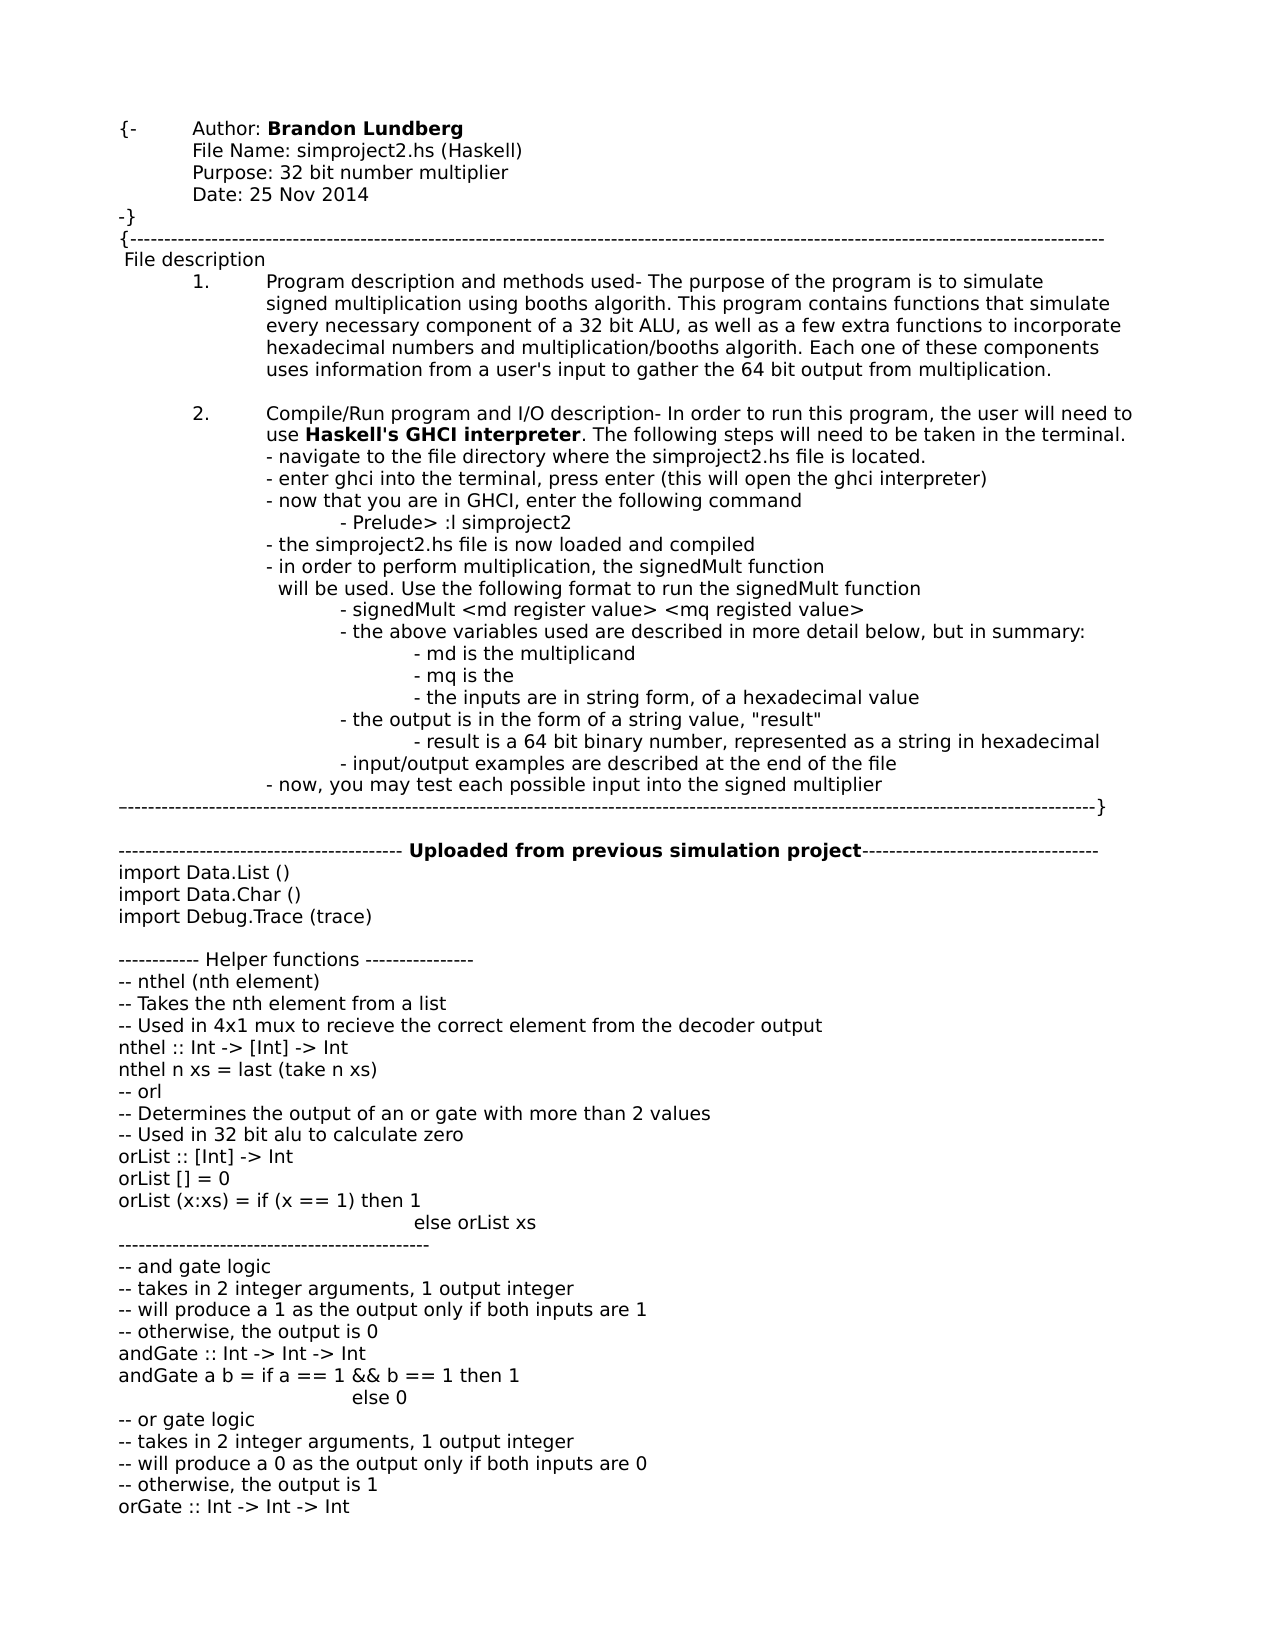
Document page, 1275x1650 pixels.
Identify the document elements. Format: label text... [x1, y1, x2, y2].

text –-----------------------------------------------------------------------------------------------------------------------------------------------} [118, 796, 1157, 818]
text import Data.List () [118, 862, 1157, 884]
text -- otherwise, the output is 1 [118, 1474, 1157, 1496]
text -- Determines the output of an or gate with more than 2 values [118, 1102, 1157, 1124]
text - now, you may test each possible input into the signed multiplier [118, 774, 1157, 796]
text - md is the multiplicand [118, 643, 1157, 665]
text - the output is in the form of a string value, "result" [118, 709, 1157, 731]
text ------------ Helper functions ---------------- [118, 949, 1157, 971]
text import Debug.Trace (trace) [118, 906, 1157, 927]
text else orList xs [118, 1212, 1157, 1234]
text -- will produce a 0 as the output only if both inputs are 0 [118, 1452, 1157, 1474]
text File description [118, 249, 1157, 271]
text Purpose: 32 bit number multiplier [118, 162, 1157, 184]
text -- will produce a 1 as the output only if both inputs are 1 [118, 1299, 1157, 1321]
text -- Takes the nth element from a list [118, 993, 1157, 1015]
text 1. Program description and methods used- The purpose of the program is to simulate [118, 271, 1157, 293]
text - mq is the [118, 665, 1157, 687]
text ---------------------------------------------- [118, 1234, 1157, 1256]
text - enter ghci into the terminal, press enter (this will open the ghci interpreter) [118, 468, 1157, 490]
text - in order to perform multiplication, the signedMult function [118, 556, 1157, 577]
text -- or gate logic [118, 1409, 1157, 1431]
text andGate :: Int -> Int -> Int [118, 1343, 1157, 1365]
text 2. Compile/Run program and I/O description- In order to run this program, the user will need to use Haskell's GHCI interpreter. The following steps will need to be taken in the terminal. [118, 402, 1157, 446]
text hexadecimal numbers and multiplication/booths algorith. Each one of these components [118, 337, 1157, 359]
text orGate :: Int -> Int -> Int [118, 1496, 1157, 1518]
text - now that you are in GHCI, enter the following command [118, 490, 1157, 512]
text signed multiplication using booths algorith. This program contains functions that simulate [118, 293, 1157, 315]
text import Data.Char () [118, 884, 1157, 906]
text -- takes in 2 integer arguments, 1 output integer [118, 1277, 1157, 1299]
text -- orl [118, 1081, 1157, 1102]
text every necessary component of a 32 bit ALU, as well as a few extra functions to incorporate [118, 315, 1157, 337]
text File Name: simproject2.hs (Haskell) [118, 140, 1157, 162]
text ------------------------------------------ Uploaded from previous simulation project----------------------------------- [118, 840, 1157, 862]
text -- and gate logic [118, 1256, 1157, 1277]
text - the simproject2.hs file is now loaded and compiled [118, 534, 1157, 556]
text -- Used in 4x1 mux to recieve the correct element from the decoder output [118, 1015, 1157, 1037]
text andGate a b = if a == 1 && b == 1 then 1 [118, 1365, 1157, 1387]
text else 0 [118, 1387, 1157, 1409]
text - input/output examples are described at the end of the file [118, 752, 1157, 774]
text -- nthel (nth element) [118, 971, 1157, 993]
text - the inputs are in string form, of a hexadecimal value [118, 687, 1157, 709]
text - result is a 64 bit binary number, represented as a string in hexadecimal [118, 731, 1157, 752]
text orList [] = 0 [118, 1168, 1157, 1190]
text will be used. Use the following format to run the signedMult function [118, 577, 1157, 599]
text - navigate to the file directory where the simproject2.hs file is located. [118, 446, 1157, 468]
text - the above variables used are described in more detail below, but in summary: [118, 621, 1157, 643]
text - signedMult <md register value> <mq registed value> [118, 599, 1157, 621]
text {------------------------------------------------------------------------------------------------------------------------------------------------ [118, 227, 1157, 249]
text uses information from a user's input to gather the 64 bit output from multiplication. [118, 359, 1157, 381]
text -- Used in 32 bit alu to calculate zero [118, 1124, 1157, 1146]
text Date: 25 Nov 2014 [118, 184, 1157, 206]
text nthel n xs = last (take n xs) [118, 1059, 1157, 1081]
text nthel :: Int -> [Int] -> Int [118, 1037, 1157, 1059]
text orList (x:xs) = if (x == 1) then 1 [118, 1190, 1157, 1212]
text -- otherwise, the output is 0 [118, 1321, 1157, 1343]
text - Prelude> :l simproject2 [118, 512, 1157, 534]
text {- Author: Brandon Lundberg [118, 118, 1157, 140]
text orList :: [Int] -> Int [118, 1146, 1157, 1168]
text -- takes in 2 integer arguments, 1 output integer [118, 1431, 1157, 1452]
text -} [118, 206, 1157, 227]
